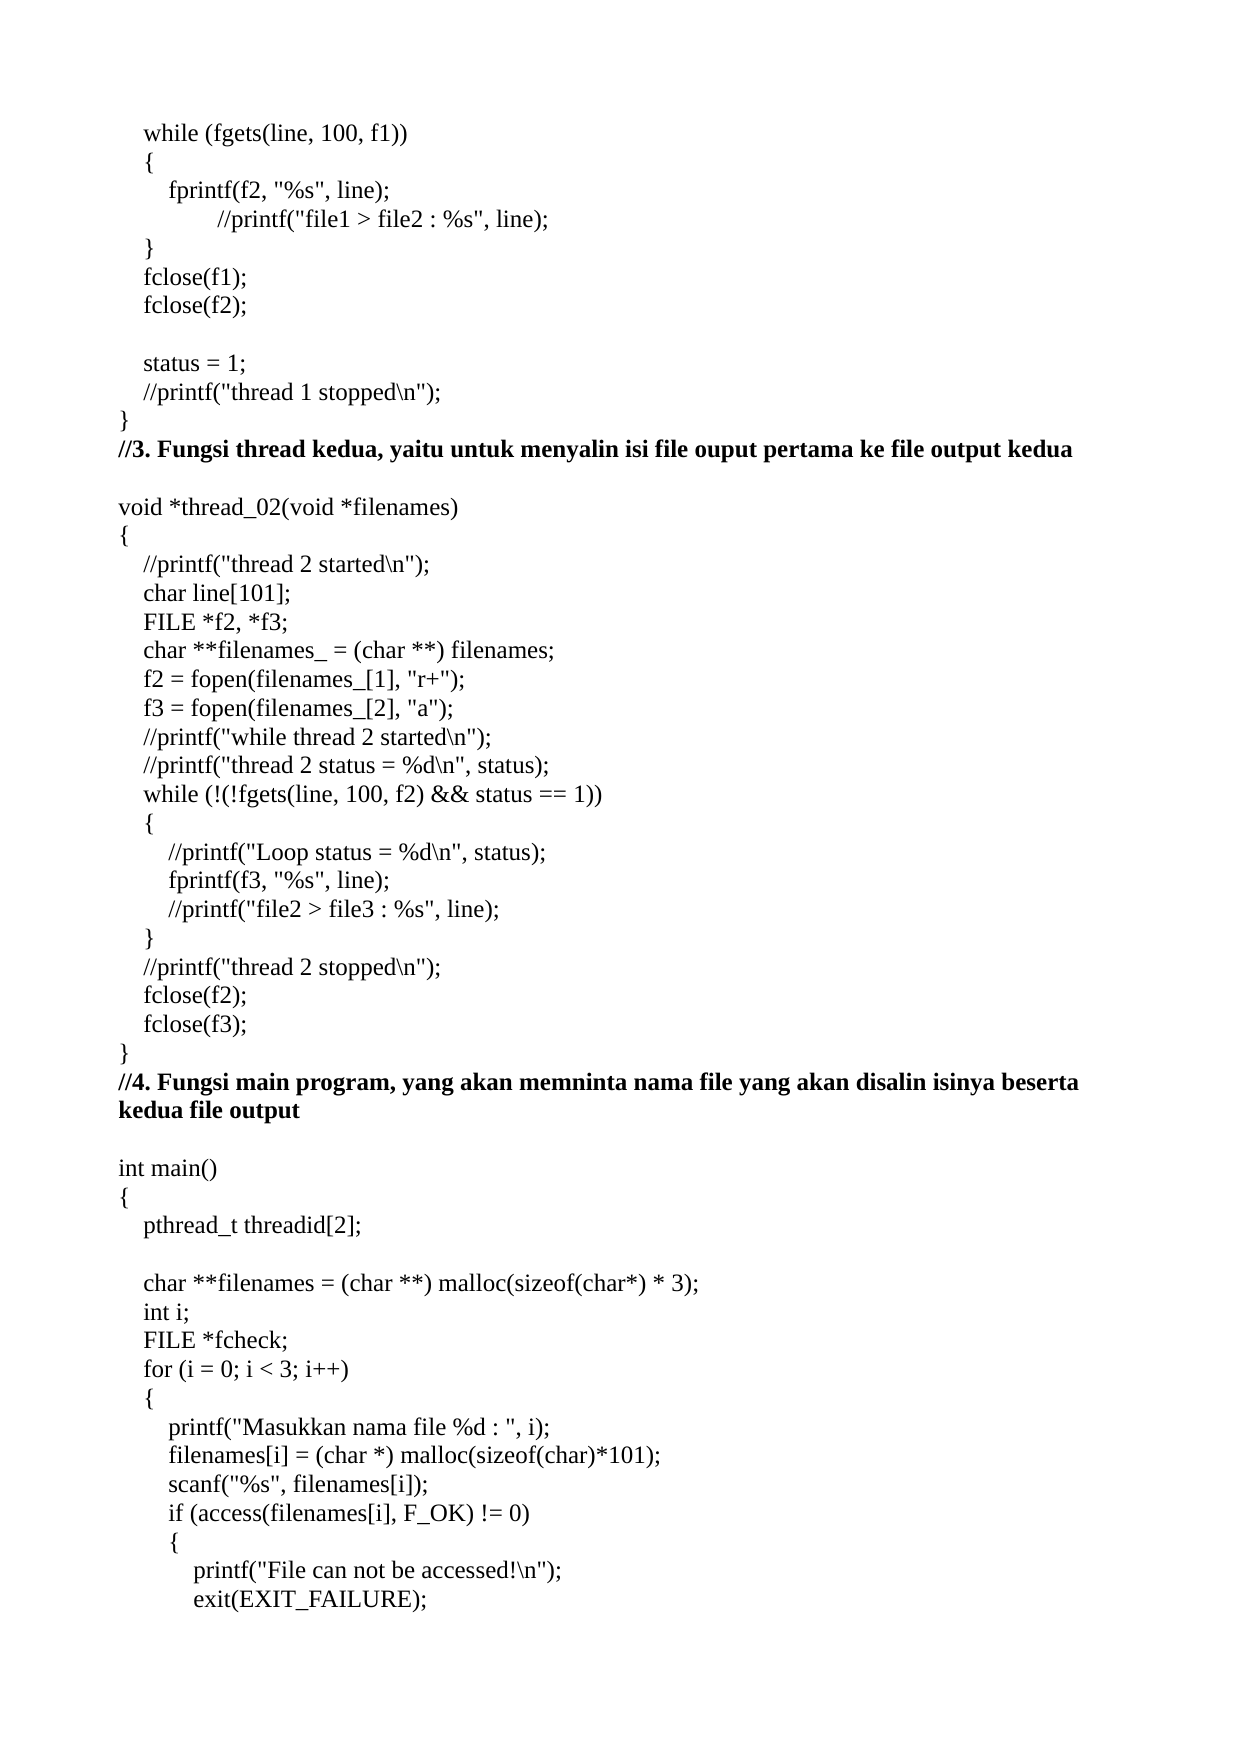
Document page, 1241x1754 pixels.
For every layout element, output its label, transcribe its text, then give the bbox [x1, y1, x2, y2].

text //4. Fungsi main program, yang akan memninta nama file yang akan disalin isinya beserta kedua file output [118, 1067, 1122, 1124]
text { [118, 1182, 1122, 1211]
text { [118, 1383, 1122, 1412]
text } [118, 233, 1122, 262]
text FILE *fcheck; [118, 1326, 1122, 1354]
text scanf("%s", filenames[i]); [118, 1469, 1122, 1498]
text while (fgets(line, 100, f1)) [118, 118, 1122, 147]
text //printf("file2 > file3 : %s", line); [118, 894, 1122, 923]
text } [118, 406, 1122, 434]
text for (i = 0; i < 3; i++) [118, 1354, 1122, 1383]
text fclose(f2); [118, 981, 1122, 1009]
text pthread_t threadid[2]; [118, 1211, 1122, 1239]
text fclose(f2); [118, 291, 1122, 319]
text //printf("while thread 2 started\n"); [118, 722, 1122, 751]
text printf("File can not be accessed!\n"); [118, 1556, 1122, 1584]
text char **filenames = (char **) malloc(sizeof(char*) * 3); [118, 1268, 1122, 1297]
text { [118, 1527, 1122, 1556]
text fprintf(f3, "%s", line); [118, 866, 1122, 894]
text filenames[i] = (char *) malloc(sizeof(char)*101); [118, 1441, 1122, 1469]
text exit(EXIT_FAILURE); [118, 1584, 1122, 1613]
text } [118, 1038, 1122, 1067]
text f2 = fopen(filenames_[1], "r+"); [118, 664, 1122, 693]
text { [118, 808, 1122, 837]
text void *thread_02(void *filenames) [118, 492, 1122, 521]
text fprintf(f2, "%s", line); [118, 176, 1122, 204]
text //printf("thread 2 started\n"); [118, 549, 1122, 578]
text //printf("thread 1 stopped\n"); [118, 377, 1122, 406]
text if (access(filenames[i], F_OK) != 0) [118, 1498, 1122, 1527]
text //printf("thread 2 status = %d\n", status); [118, 751, 1122, 779]
text //3. Fungsi thread kedua, yaitu untuk menyalin isi file ouput pertama ke file output kedua [118, 434, 1122, 463]
text while (!(!fgets(line, 100, f2) && status == 1)) [118, 779, 1122, 808]
text char **filenames_ = (char **) filenames; [118, 636, 1122, 664]
text char line[101]; [118, 578, 1122, 607]
text FILE *f2, *f3; [118, 607, 1122, 636]
text //printf("file1 > file2 : %s", line); [118, 204, 1122, 233]
text int main() [118, 1153, 1122, 1182]
text printf("Masukkan nama file %d : ", i); [118, 1412, 1122, 1441]
text fclose(f3); [118, 1009, 1122, 1038]
text { [118, 147, 1122, 176]
text } [118, 923, 1122, 952]
text fclose(f1); [118, 262, 1122, 291]
text int i; [118, 1297, 1122, 1326]
text status = 1; [118, 348, 1122, 377]
text //printf("Loop status = %d\n", status); [118, 837, 1122, 866]
text { [118, 521, 1122, 549]
text f3 = fopen(filenames_[2], "a"); [118, 693, 1122, 722]
text //printf("thread 2 stopped\n"); [118, 952, 1122, 981]
